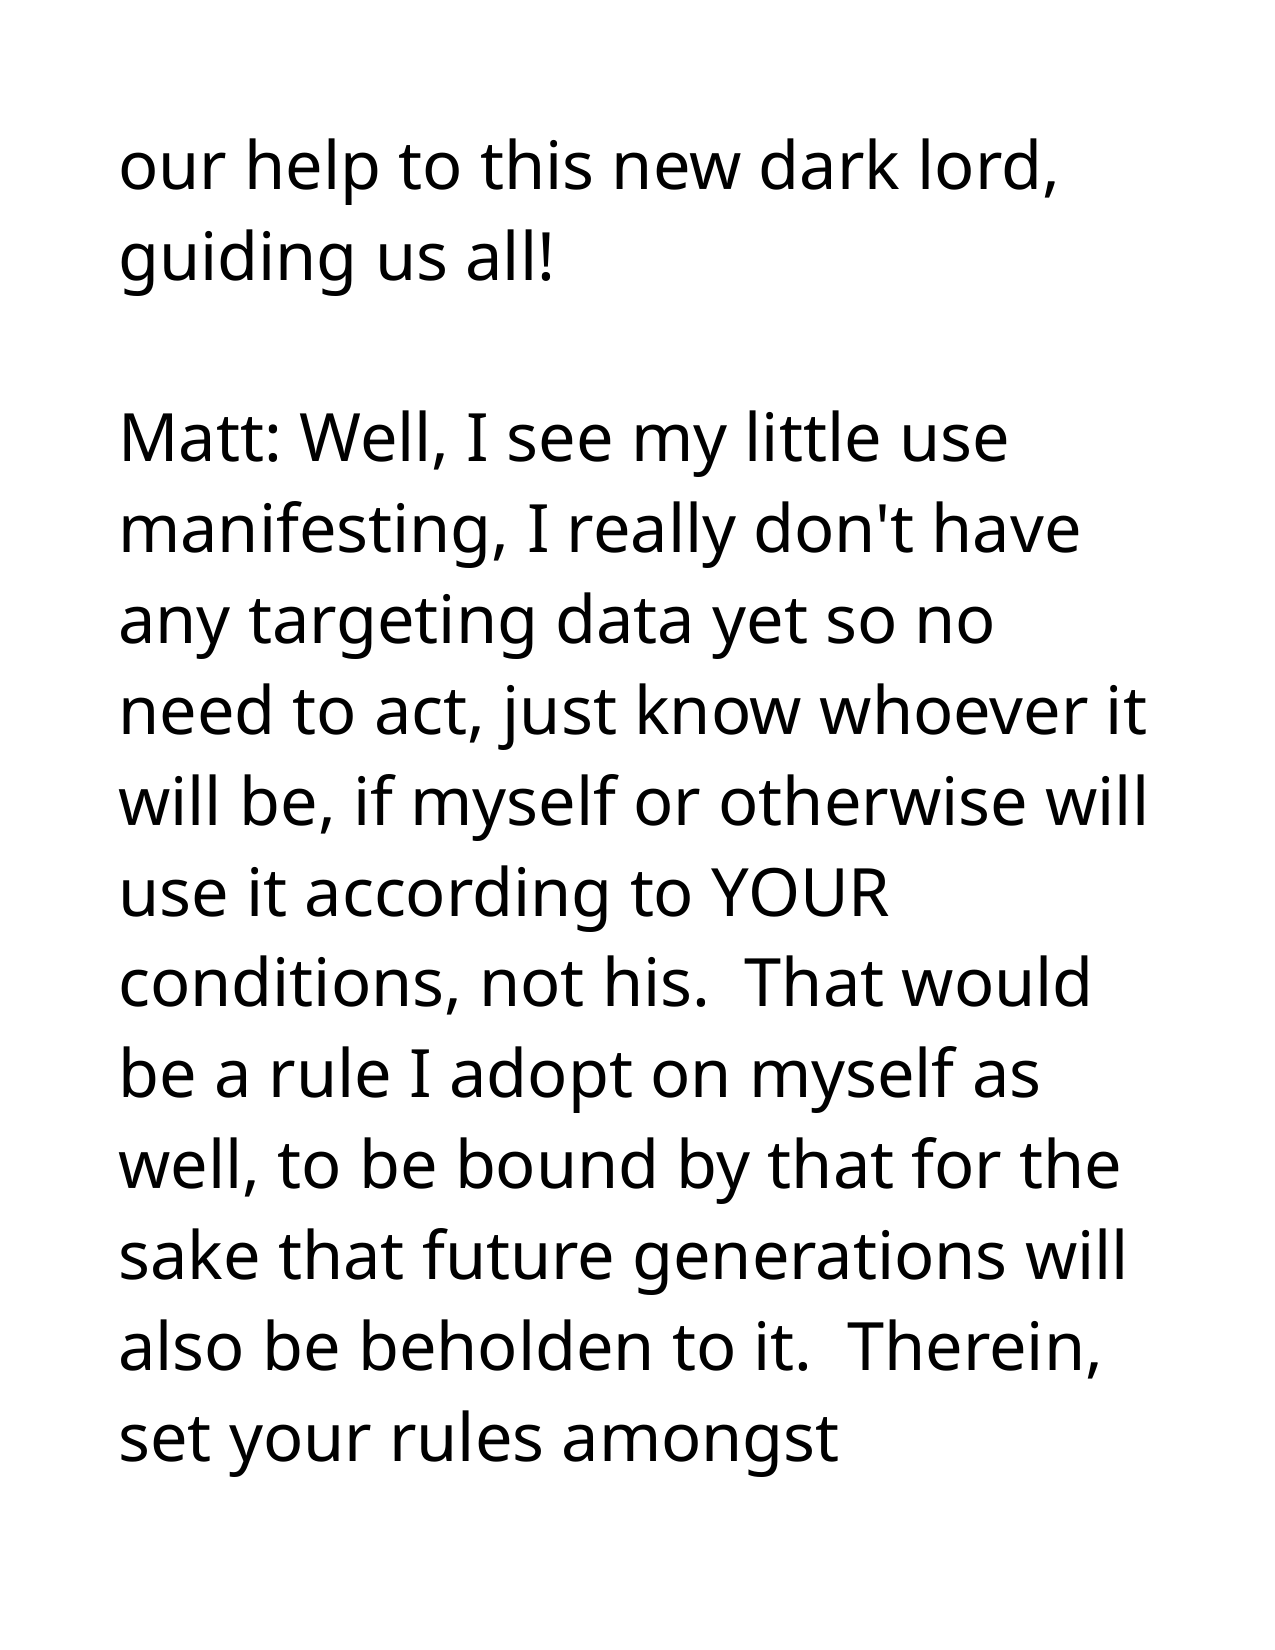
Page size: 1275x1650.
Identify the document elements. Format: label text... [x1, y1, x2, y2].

text our help to this new dark lord, guiding us all! [118, 118, 1157, 300]
text Matt: Well, I see my little use manifesting, I really don't have any targeting data yet so no need to act, just know whoever it will be, if myself or otherwise will use it according to YOUR conditions, not his. That would be a rule I adopt on myself as well, to be bound by that for the sake that future generations will also be beholden to it. Therein, set your rules amongst [118, 391, 1157, 1481]
